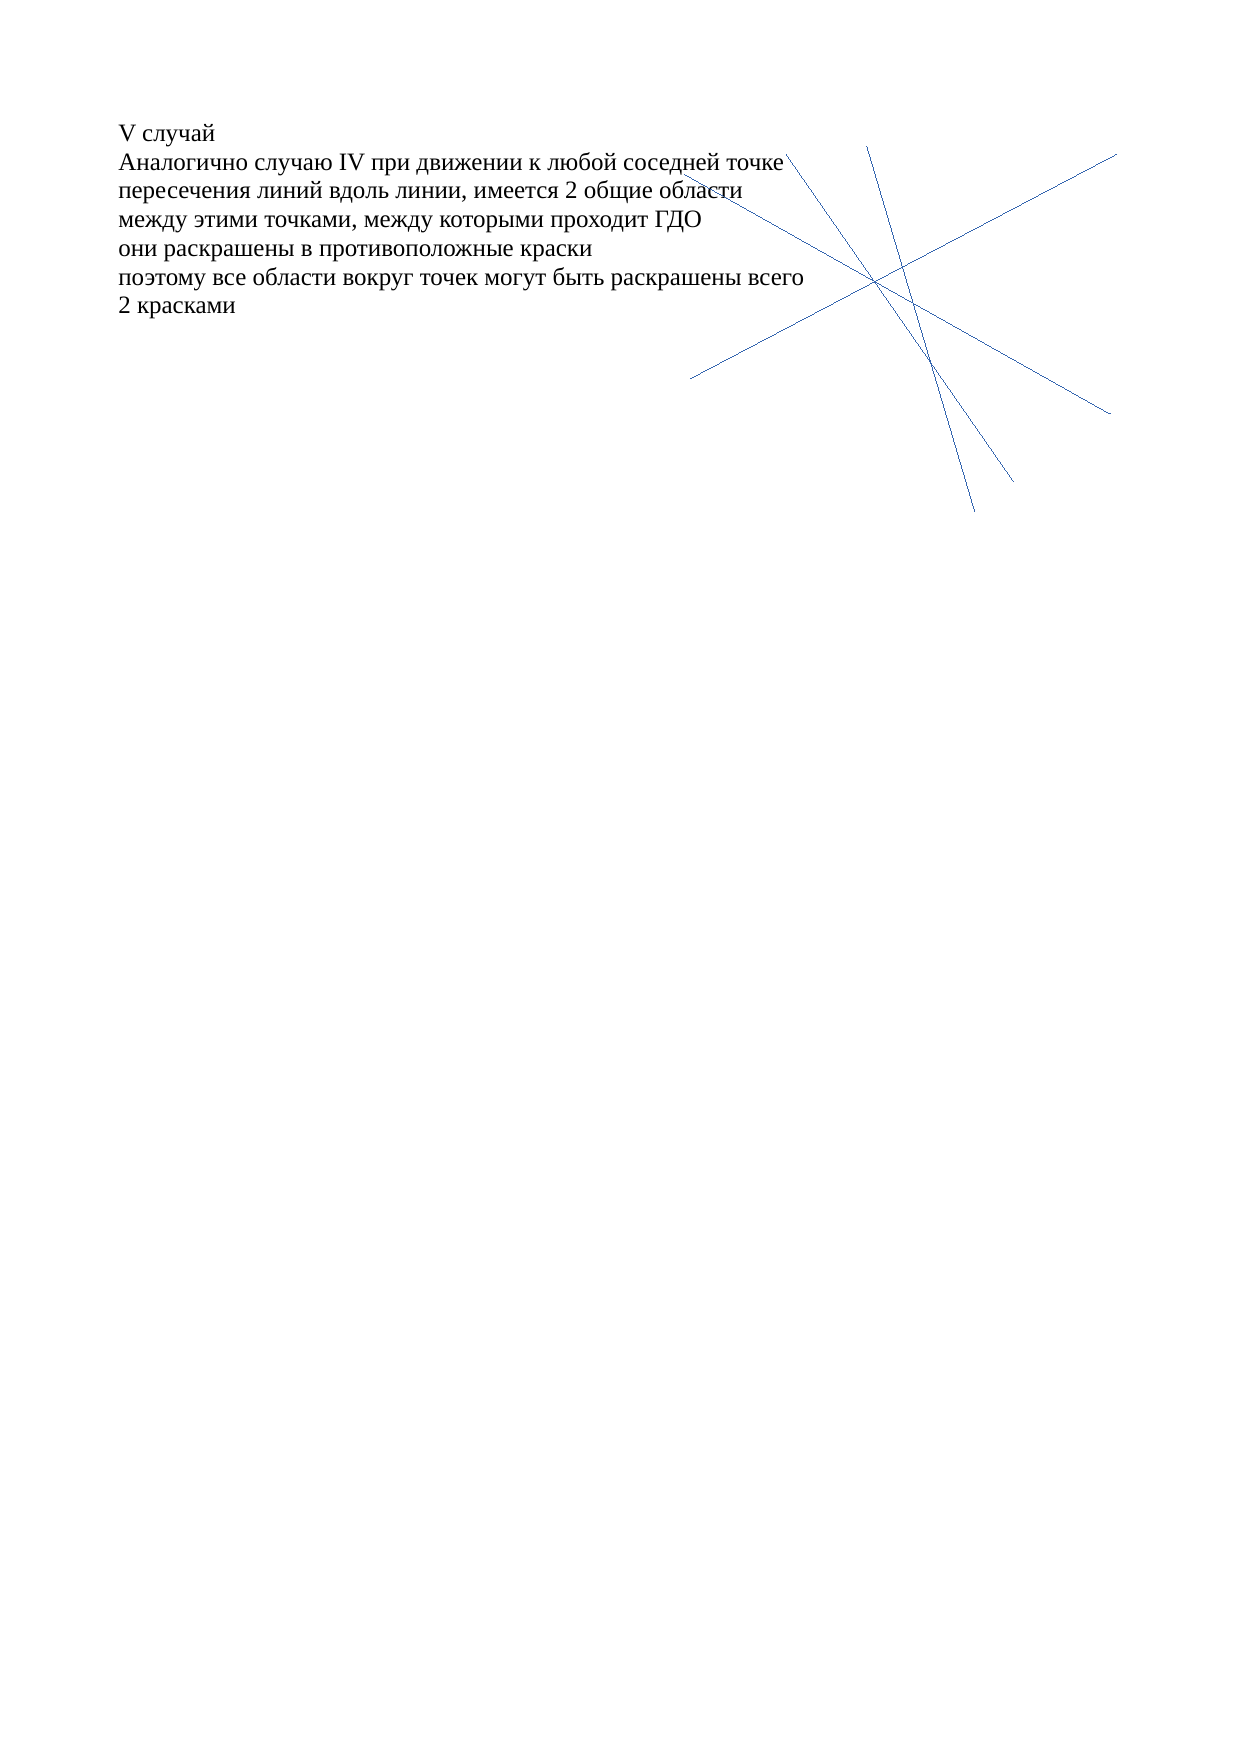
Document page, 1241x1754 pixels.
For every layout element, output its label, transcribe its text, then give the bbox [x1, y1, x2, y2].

text поэтому все области вокруг точек могут быть раскрашены всего [118, 262, 1122, 291]
text они раскрашены в противоположные краски [118, 233, 1122, 262]
text V случай [118, 118, 1122, 147]
text Аналогично случаю IV при движении к любой соседней точке [118, 147, 1122, 176]
text пересечения линий вдоль линии, имеется 2 общие области [118, 176, 1122, 204]
text между этими точками, между которыми проходит ГДО [118, 204, 1122, 233]
text 2 красками [118, 291, 1122, 319]
